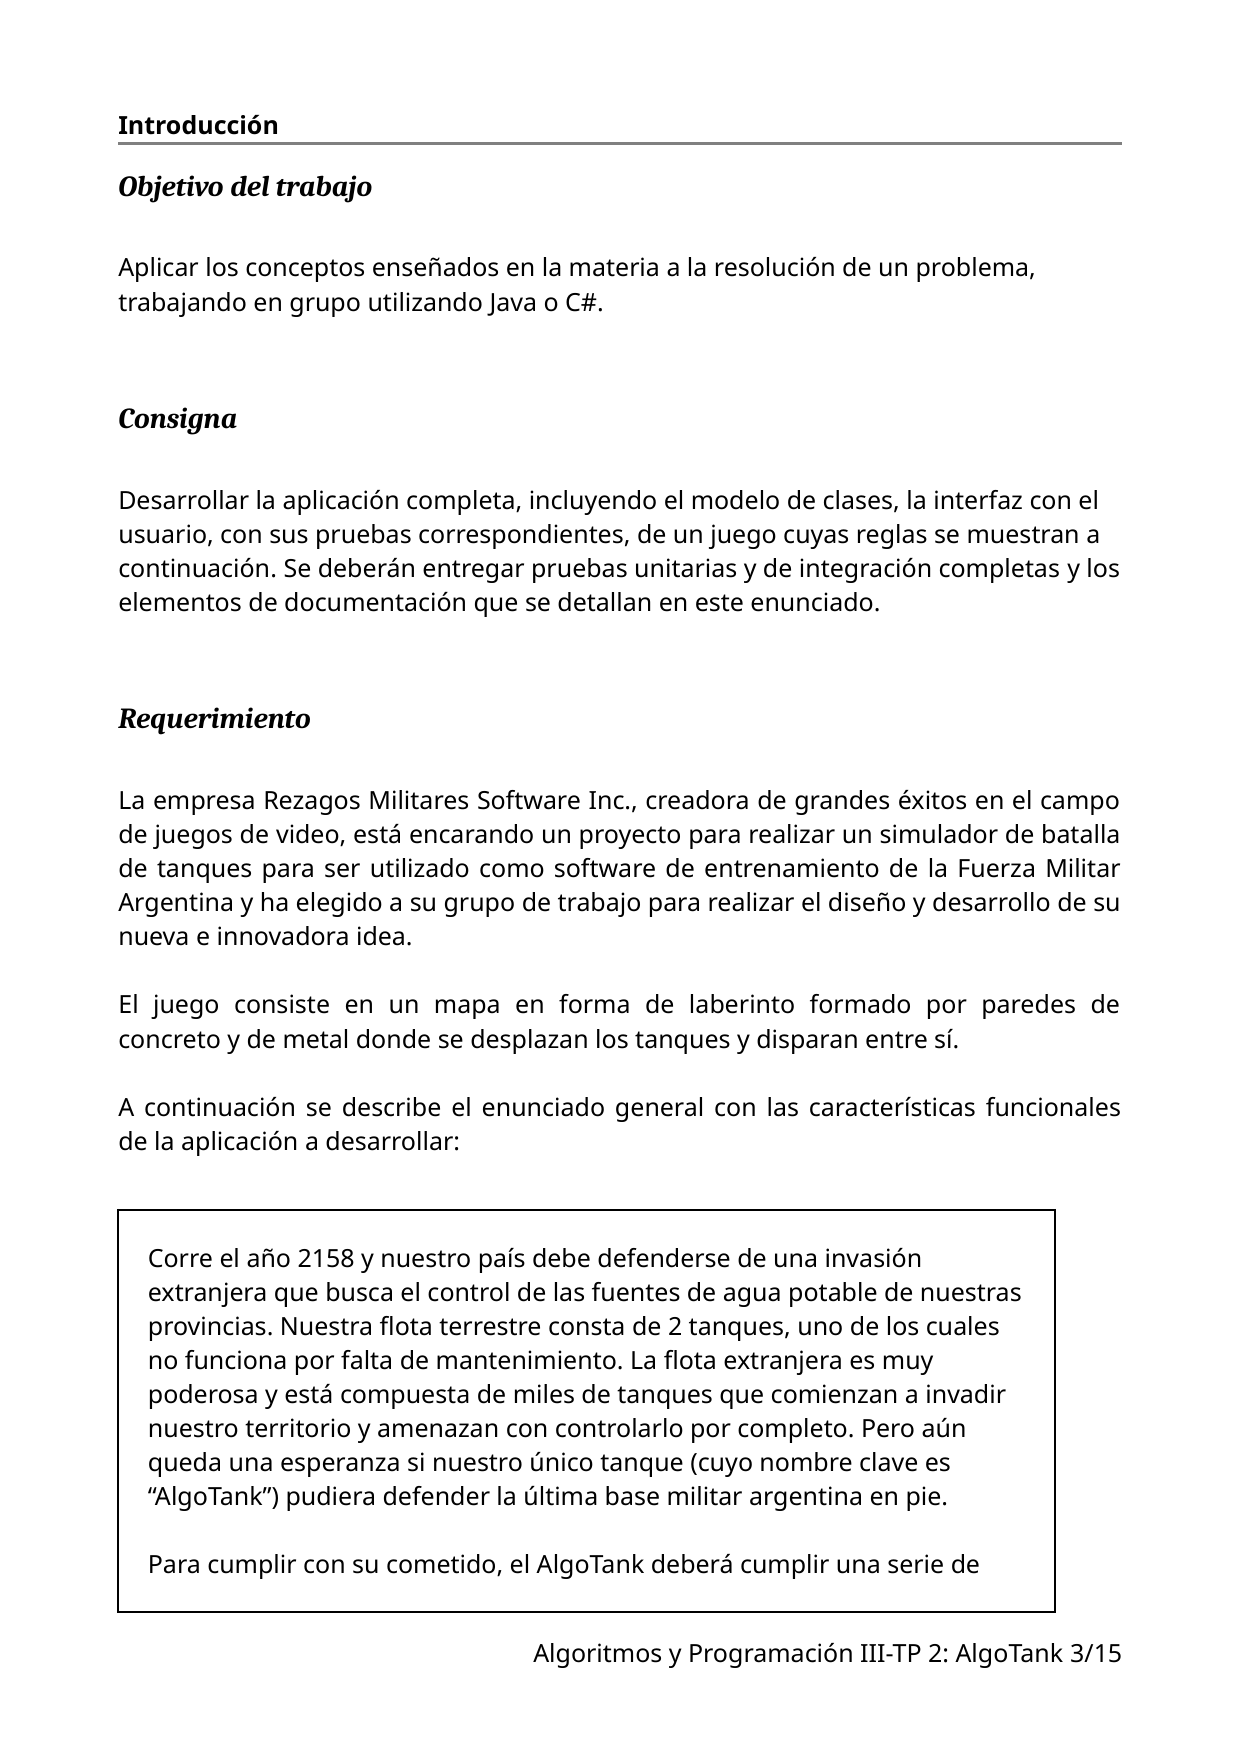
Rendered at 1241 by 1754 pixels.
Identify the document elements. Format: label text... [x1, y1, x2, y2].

table_header Corre el año 2158 y nuestro país debe defenderse de una invasión extranjera que busca el control de las fuentes de agua potable de nuestras provincias. Nuestra flota terrestre consta de 2 tanques, uno de los cuales no funciona por falta de mantenimiento. La flota extranjera es muy poderosa y está compuesta de miles de tanques que comienzan a invadir nuestro territorio y amenazan con controlarlo por completo. Pero aún queda una esperanza si nuestro único tanque (cuyo nombre clave es “AlgoTank”) pudiera defender la última base militar argentina en pie. Para cumplir con su cometido, el AlgoTank deberá cumplir una serie de misiones. En cada misión se enfrentará a una flota distinta de tanques invasores. Las flotas de los enemigos están conformadas por distintos tipos de tanques, los cuales intentarán destruir la base militar argentina. La cantidad de tanques de las flotas es variable (mínimo 4 tanques). Ninguna flota aparece en escena hasta que la flota anterior haya sido totalmente destruida. Una implementación similar de una empresa competidora puede verse en el siguiente link, y sirve para entender la dinámica del juego: http://www.youtube.com/watch?v=u8TIGqRRwB8 Los enemigos cuentan con los siguientes modelos de tanques: Todos los tanques (incluido el AlgoTank) empiezan con 100 de resistencia. Por su parte el AlgoTank es un tanque escalable. En la versión base solo cuenta con una ametralladora, pero puede escalar aumentado su poderío apropiándose de las armas de los tanques que destruye y atrapando bonus que aparecerán en el escenario. Bonus Existen solo dos tipos de bonus que aparecerán a lo largo del juego. Bonus de vida: Aumenta un 40% de la resistencia actual del tanque. Bonus de ataque: Aumenta un 20% la velocidad del tanque y un 30% la velocidad de disparo. Ambos deben aparecer en distintos lugares del escenario cada cierto tiempo que dependerá la dificultad del nivel. Paredes Las paredes del escenario pueden ser tanto de concreto como de metal o combinaciones de ambas, dependiendo de la dificultad del nivel. Ambos tipos de paredes pueden ser destruidas. Las paredes de concreto no resisten ningún impacto, por lo tanto al ser alcanzadas por cualquier tipo de proyectil son destruidas. Las paredes de metal, en cambio, resisten 1 impacto por lo tanto son destruidas con el segundo proyectil. Una vez destruida la pared el espacio que ocupaba pasa a ser espacio transitable por los tanques. Consideraciones generales: Todo tanque tiene una fuente de energía, la cual disminuye a medida que es atacado. Cuando dicha energía llega a cero el tanque es destruido. El AlgoTank va sumando puntos para su misión a medida que destruye tanques enemigos. Al llegar a 1000 puntos termina el nivel y pasa al siguiente. La ametralladora no se gasta, pero los cañones y cohetes sí. [119, 1211, 1054, 1611]
subtitle Requerimiento [118, 703, 1122, 736]
text La empresa Rezagos Militares Software Inc., creadora de grandes éxitos en el campo de juegos de video, está encarando un proyecto para realizar un simulador de batalla de tanques para ser utilizado como software de entrenamiento de la Fuerza Militar Argentina y ha elegido a su grupo de trabajo para realizar el diseño y desarrollo de su nueva e innovadora idea. [118, 783, 1122, 953]
subtitle Objetivo del trabajo [118, 170, 1122, 203]
subtitle Consigna [118, 402, 1122, 436]
text Aplicar los conceptos enseñados en la materia a la resolución de un problema, trabajando en grupo utilizando Java o C#. [118, 250, 1122, 318]
text Desarrollar la aplicación completa, incluyendo el modelo de clases, la interfaz con el usuario, con sus pruebas correspondientes, de un juego cuyas reglas se muestran a continuación. Se deberán entregar pruebas unitarias y de integración completas y los elementos de documentación que se detallan en este enunciado. [118, 482, 1122, 619]
text El juego consiste en un mapa en forma de laberinto formado por paredes de concreto y de metal donde se desplazan los tanques y disparan entre sí. [118, 987, 1122, 1055]
text Introducción [118, 108, 1122, 142]
text A continuación se describe el enunciado general con las características funcionales de la aplicación a desarrollar: [118, 1089, 1122, 1157]
